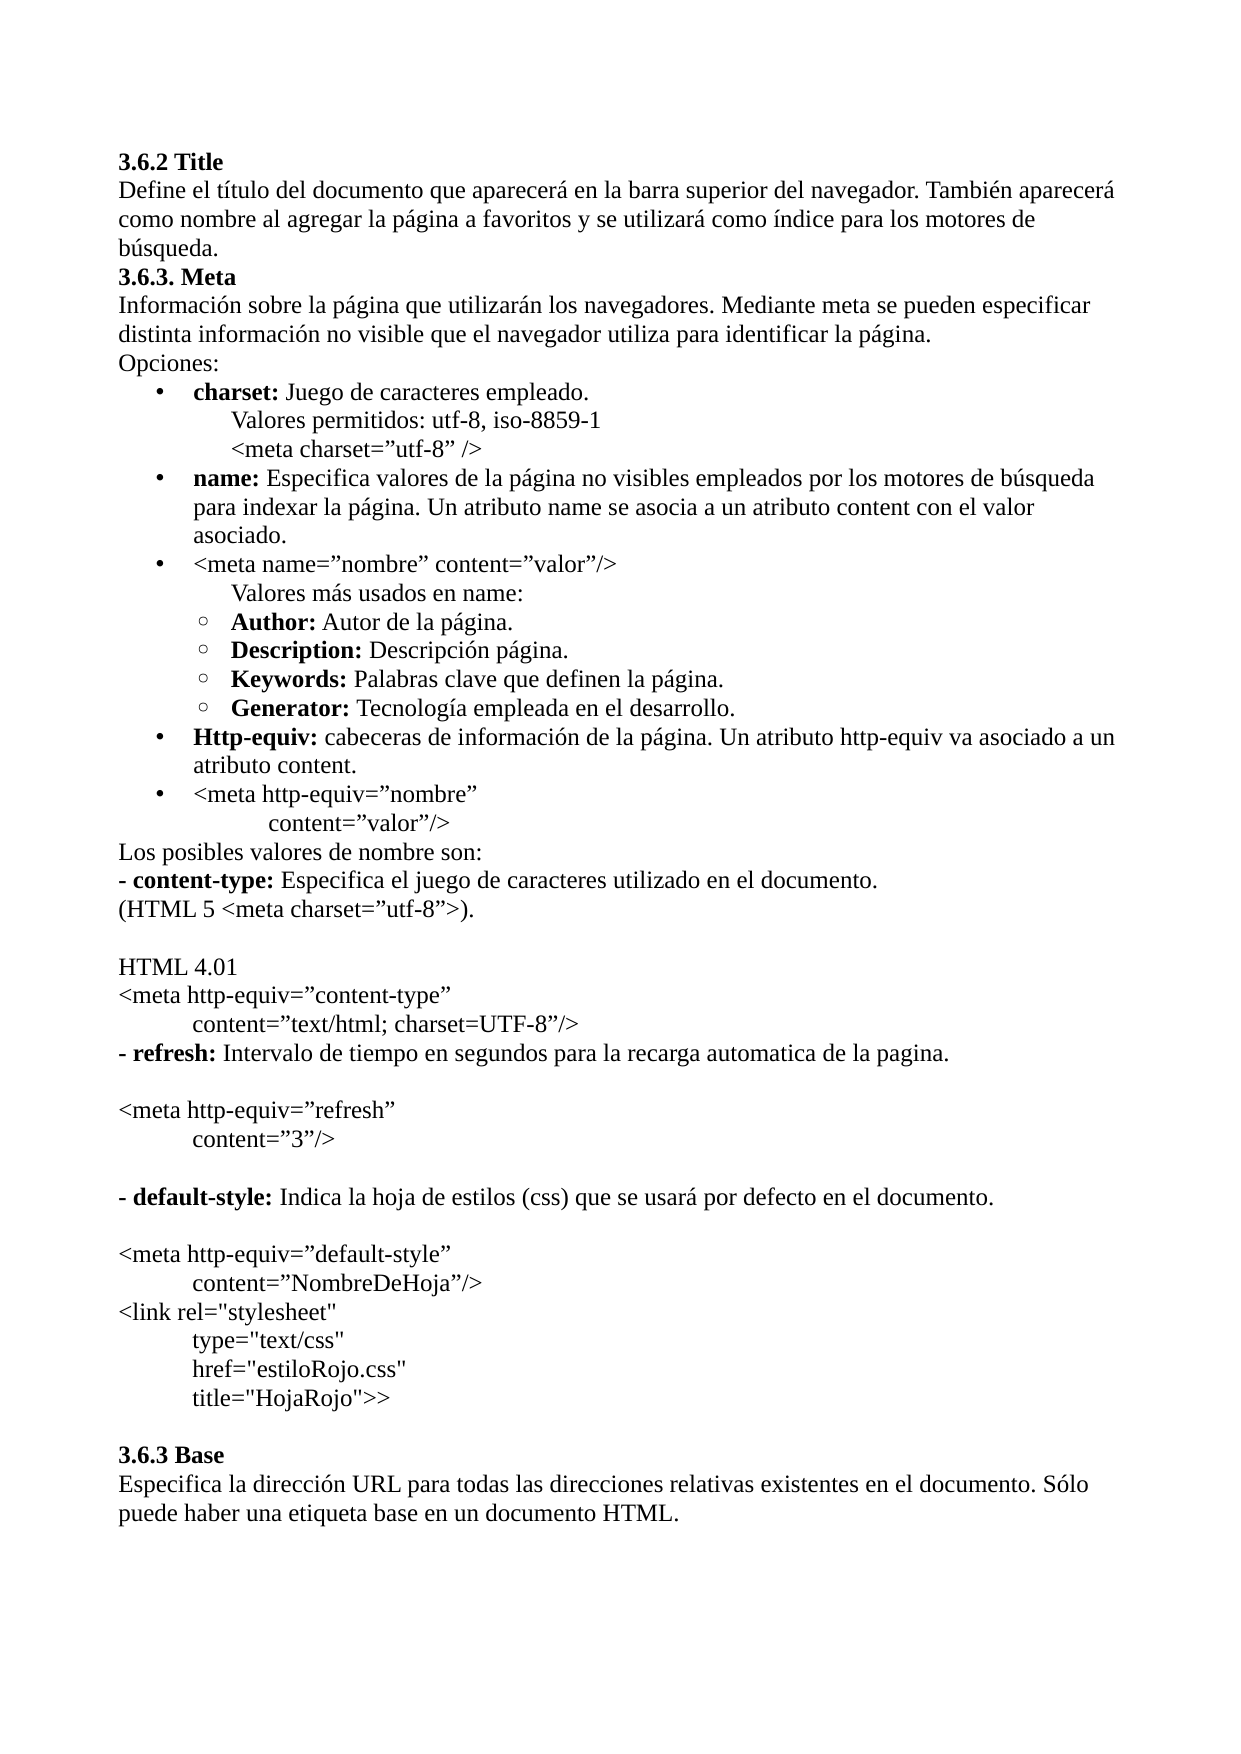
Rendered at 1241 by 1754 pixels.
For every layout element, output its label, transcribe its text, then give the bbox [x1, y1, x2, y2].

text Los posibles valores de nombre son: [118, 837, 1122, 866]
text <link rel="stylesheet" [118, 1297, 1122, 1326]
text Información sobre la página que utilizarán los navegadores. Mediante meta se pueden especificar distinta información no visible que el navegador utiliza para identificar la página. [118, 291, 1122, 348]
text content=”NombreDeHoja”/> [118, 1268, 1122, 1297]
list content=”valor”/> [231, 808, 1122, 837]
text Define el título del documento que aparecerá en la barra superior del navegador. También aparecerá como nombre al agregar la página a favoritos y se utilizará como índice para los motores de búsqueda. [118, 176, 1122, 262]
list charset: Juego de caracteres empleado. [156, 377, 1122, 406]
text <meta http-equiv=”default-style” [118, 1239, 1122, 1268]
text - refresh: Intervalo de tiempo en segundos para la recarga automatica de la pagina. [118, 1038, 1122, 1067]
text - content-type: Especifica el juego de caracteres utilizado en el documento. [118, 866, 1122, 894]
text 3.6.2 Title [118, 147, 1122, 176]
text title="HojaRojo">> [118, 1383, 1122, 1412]
text <meta http-equiv=”content-type” [118, 981, 1122, 1009]
list Author: Autor de la página. [193, 607, 1122, 636]
text Opciones: [118, 348, 1122, 377]
text 3.6.3. Meta [118, 262, 1122, 291]
text type="text/css" [118, 1326, 1122, 1354]
text (HTML 5 <meta charset=”utf-8”>). [118, 894, 1122, 923]
list Valores permitidos: utf-8, iso-8859-1 [193, 406, 1122, 434]
text content=”3”/> [118, 1124, 1122, 1153]
list Keywords: Palabras clave que definen la página. [193, 664, 1122, 693]
text Especifica la dirección URL para todas las direcciones relativas existentes en el documento. Sólo puede haber una etiqueta base en un documento HTML. [118, 1469, 1122, 1527]
list <meta name=”nombre” content=”valor”/> [156, 549, 1122, 578]
list Description: Descripción página. [193, 636, 1122, 664]
text <meta http-equiv=”refresh” [118, 1096, 1122, 1124]
list <meta charset=”utf-8” /> [193, 434, 1122, 463]
list Generator: Tecnología empleada en el desarrollo. [193, 693, 1122, 722]
text href="estiloRojo.css" [118, 1354, 1122, 1383]
text content=”text/html; charset=UTF-8”/> [118, 1009, 1122, 1038]
list Http-equiv: cabeceras de información de la página. Un atributo http-equiv va asociado a un atributo content. [156, 722, 1122, 779]
text 3.6.3 Base [118, 1441, 1122, 1469]
text HTML 4.01 [118, 952, 1122, 981]
list Valores más usados en name: [193, 578, 1122, 607]
list <meta http-equiv=”nombre” [156, 779, 1122, 808]
list name: Especifica valores de la página no visibles empleados por los motores de búsqueda para indexar la página. Un atributo name se asocia a un atributo content con el valor asociado. [156, 463, 1122, 549]
text - default-style: Indica la hoja de estilos (css) que se usará por defecto en el documento. [118, 1182, 1122, 1211]
